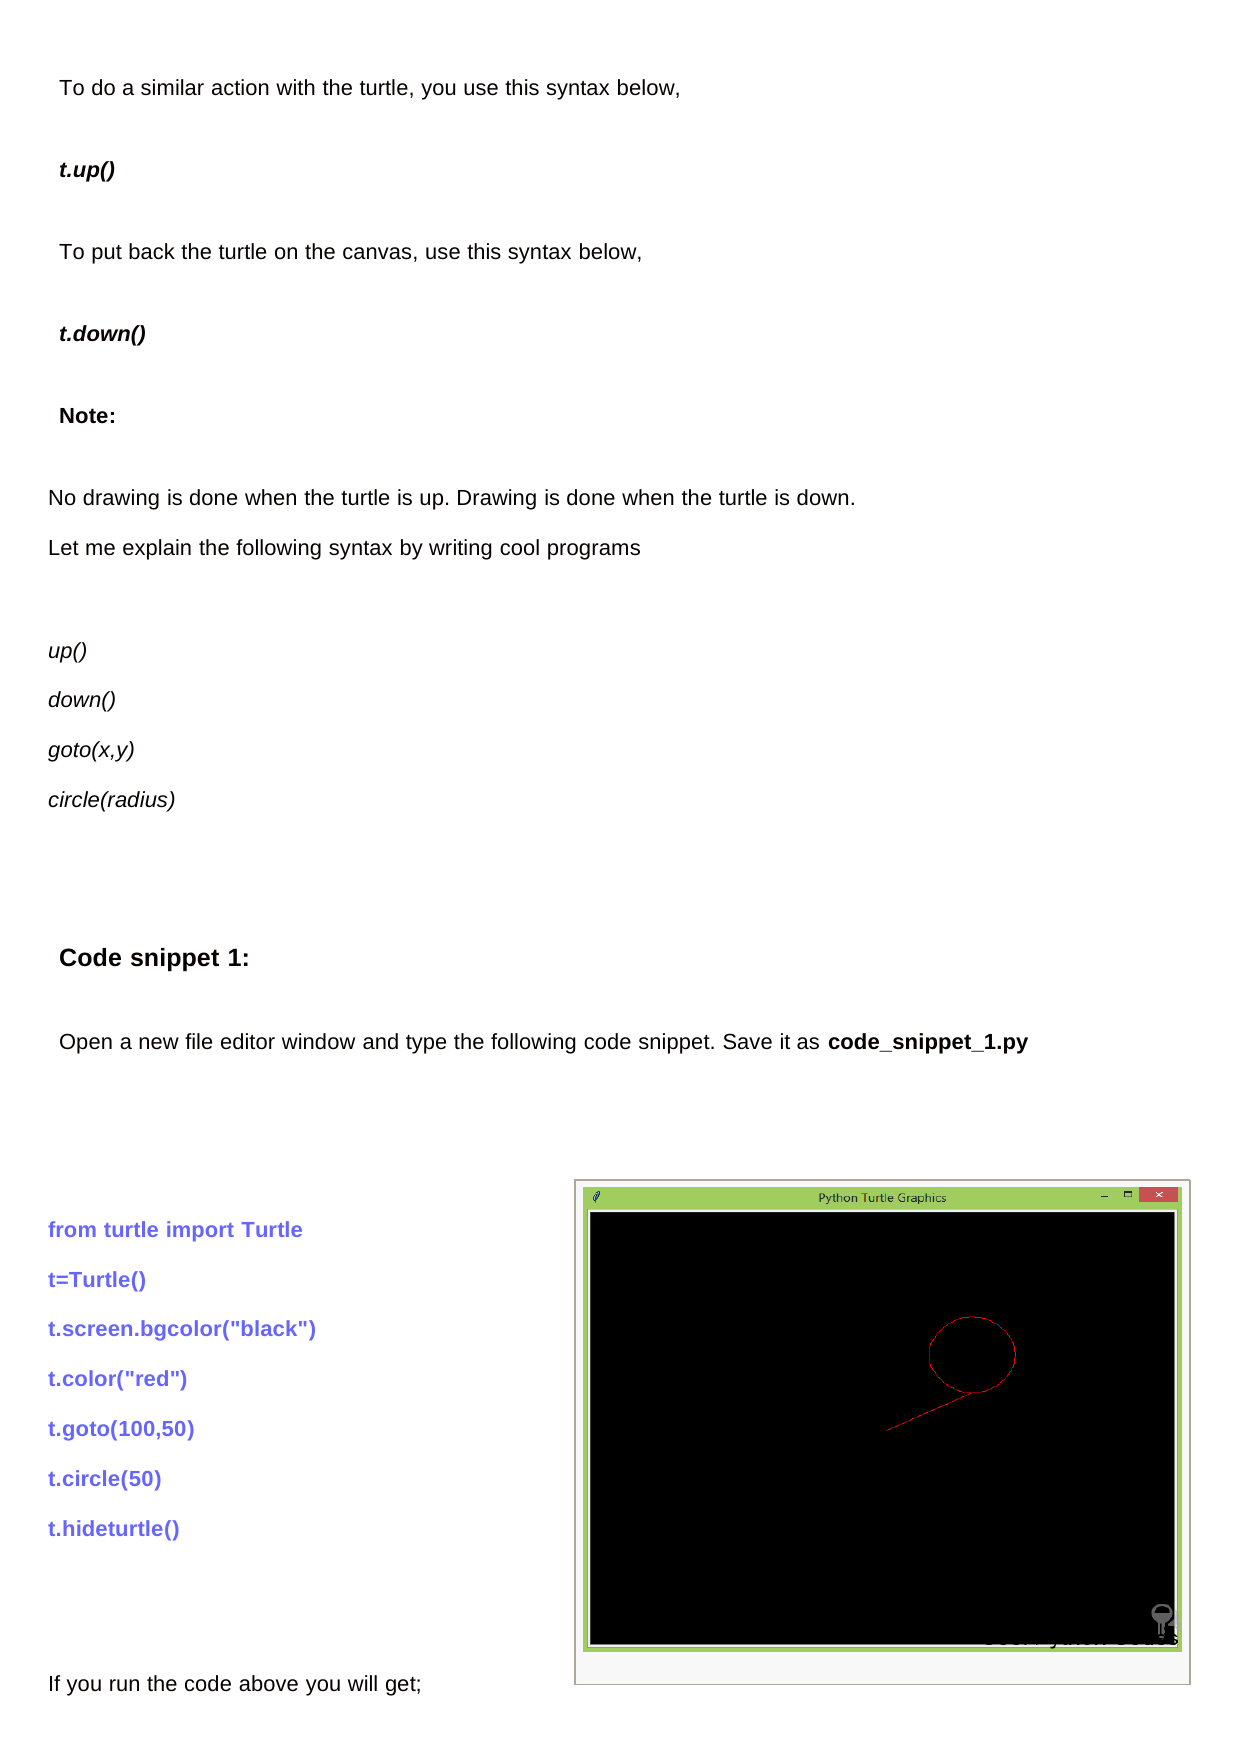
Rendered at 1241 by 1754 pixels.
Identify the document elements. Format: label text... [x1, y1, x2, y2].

text Note: [59, 403, 1194, 428]
text To put back the turtle on the canvas, use this syntax below, [59, 239, 1194, 264]
text goto(x,y) [48, 737, 1192, 762]
text If you run the code above you will get; [48, 1671, 1192, 1697]
text t.goto(100,50) [48, 1416, 574, 1441]
text Code snippet 1: [59, 943, 1194, 971]
text t.down() [59, 321, 1194, 346]
text t.screen.bgcolor("black") [48, 1316, 574, 1342]
text No drawing is done when the turtle is up. Drawing is done when the turtle is down. [48, 485, 1192, 510]
text Let me explain the following syntax by writing cool programs [48, 535, 1192, 560]
text circle(radius) [48, 787, 1192, 812]
text up() [48, 637, 1192, 663]
text t.up() [59, 157, 1194, 182]
text t=Turtle() [48, 1267, 574, 1292]
text t.circle(50) [48, 1466, 574, 1491]
picture [583, 1187, 1182, 1652]
text t.color("red") [48, 1366, 574, 1391]
text down() [48, 687, 1192, 712]
text Open a new file editor window and type the following code snippet. Save it as code_snippet_1.py [59, 1029, 1194, 1054]
text t.hideturtle() [48, 1516, 574, 1541]
text To do a similar action with the turtle, you use this syntax below, [59, 75, 1194, 100]
text from turtle import Turtle [48, 1217, 574, 1242]
